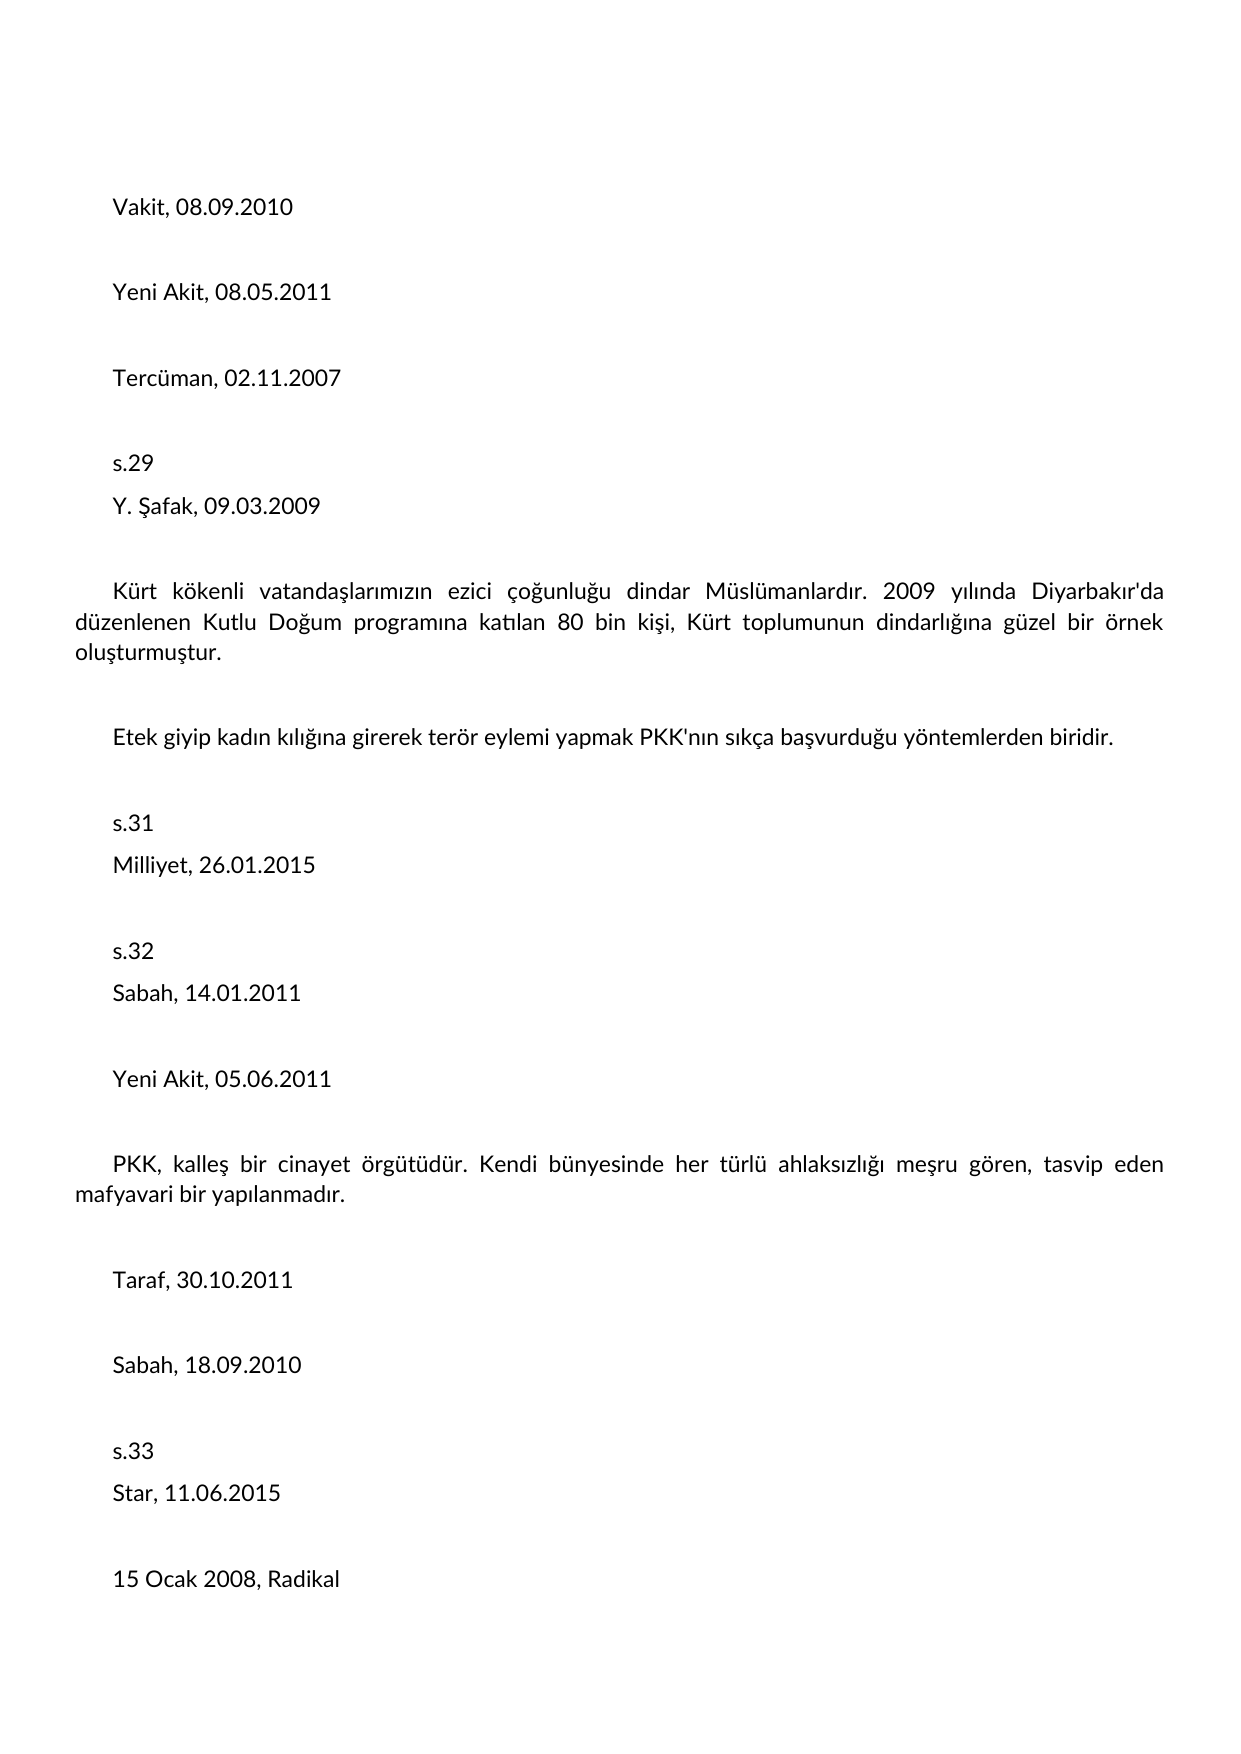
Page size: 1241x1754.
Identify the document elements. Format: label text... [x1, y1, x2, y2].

text Taraf, 30.10.2011 [75, 1266, 1165, 1293]
text Etek giyip kadın kılığına girerek terör eylemi yapmak PKK'nın sıkça başvurduğu yöntemlerden biridir. [75, 723, 1165, 750]
text s.32 [75, 936, 1165, 964]
text Star, 11.06.2015 [75, 1479, 1165, 1507]
text Sabah, 18.09.2010 [75, 1351, 1165, 1378]
text s.31 [75, 808, 1165, 836]
text s.33 [75, 1436, 1165, 1464]
text Kürt kökenli vatandaşlarımızın ezici çoğunluğu dindar Müslümanlardır. 2009 yılında Diyarbakır'da düzenlenen Kutlu Doğum programına katılan 80 bin kişi, Kürt toplumunun dindarlığına güzel bir örnek oluşturmuştur. [75, 577, 1165, 665]
text Y. Şafak, 09.03.2009 [75, 492, 1165, 519]
text s.29 [75, 449, 1165, 476]
text Milliyet, 26.01.2015 [75, 851, 1165, 878]
text Vakit, 08.09.2010 [75, 193, 1165, 220]
text PKK, kalleş bir cinayet örgütüdür. Kendi bünyesinde her türlü ahlaksızlığı meşru gören, tasvip eden mafyavari bir yapılanmadır. [75, 1150, 1165, 1208]
text Sabah, 14.01.2011 [75, 979, 1165, 1007]
text Tercüman, 02.11.2007 [75, 363, 1165, 391]
text Yeni Akit, 08.05.2011 [75, 278, 1165, 306]
text Yeni Akit, 05.06.2011 [75, 1064, 1165, 1092]
text 15 Ocak 2008, Radikal [75, 1564, 1165, 1592]
